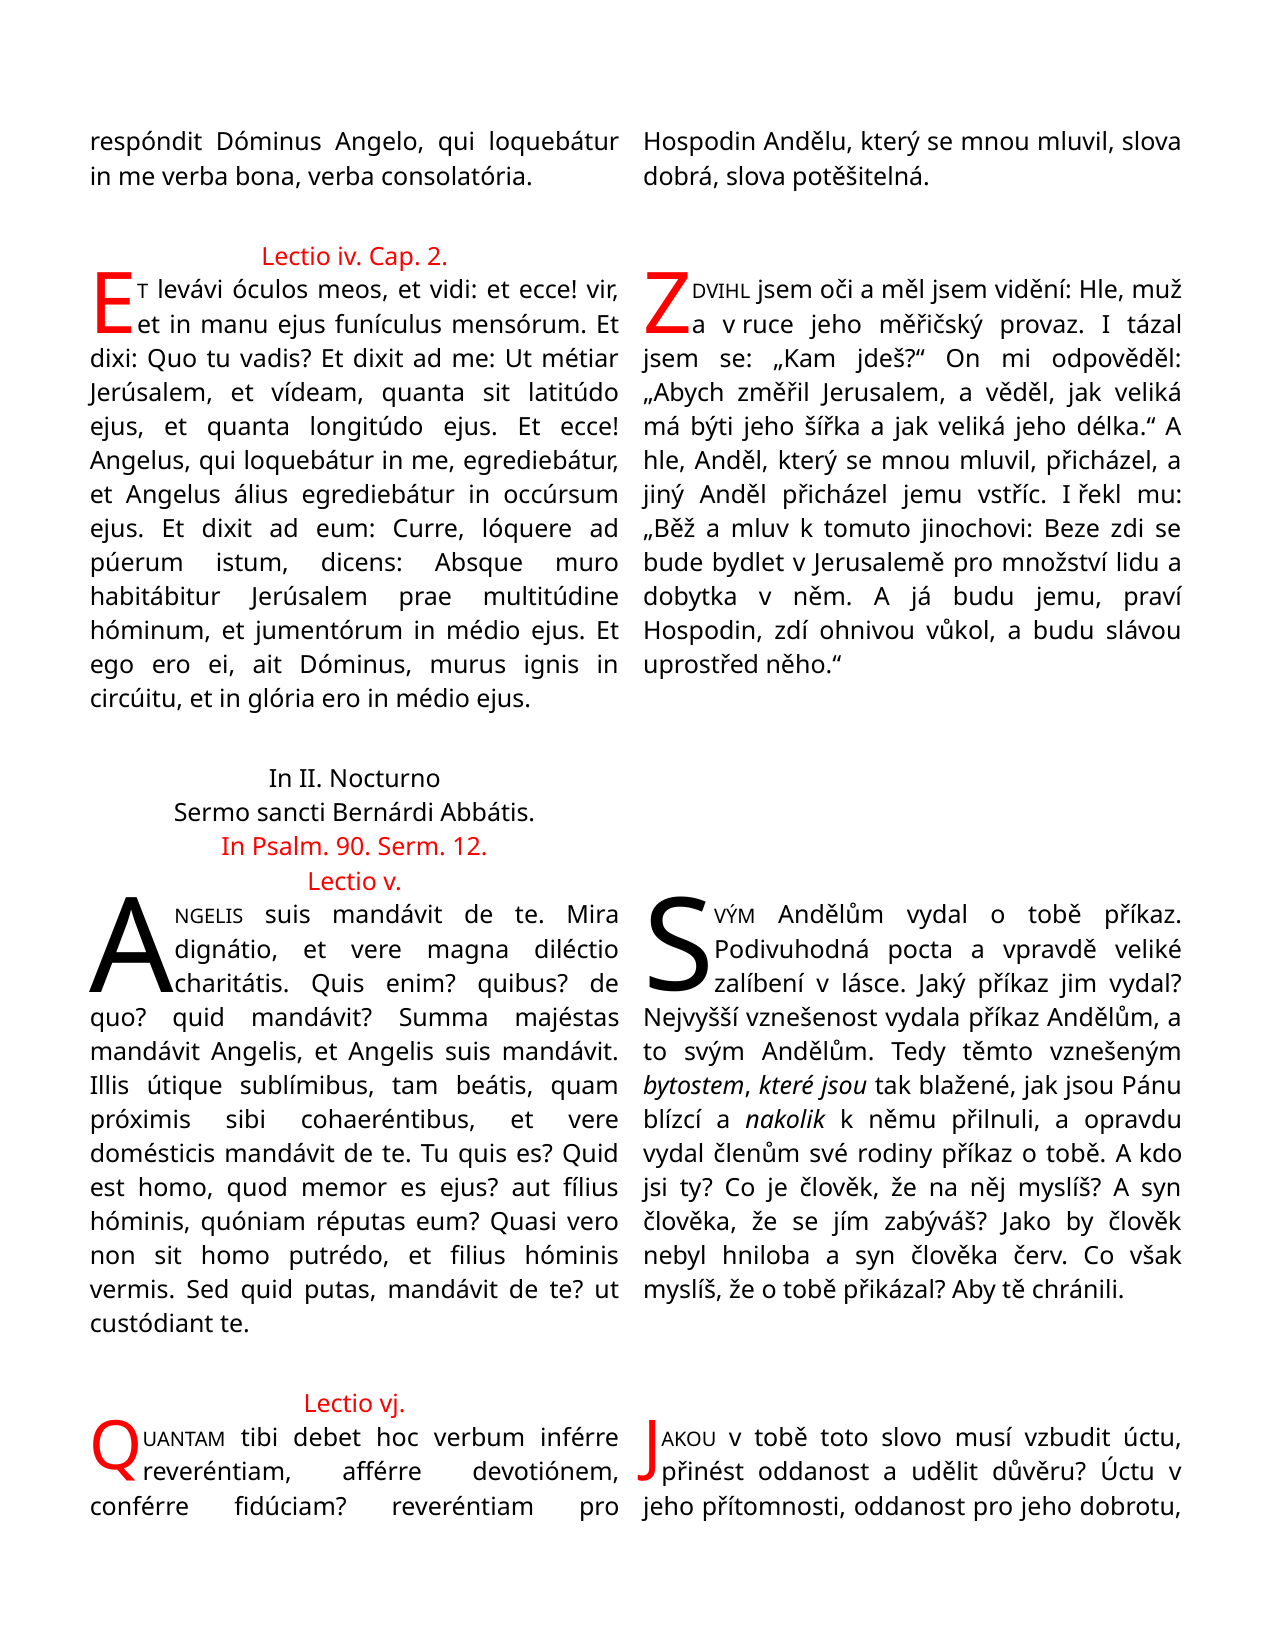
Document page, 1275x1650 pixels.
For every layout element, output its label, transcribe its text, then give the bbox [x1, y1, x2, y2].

table_cell Lectio vj. Quantam tibi debet hoc verbum inférre reveréntiam, afférre devotiónem, conférre fidúciam? reveréntiam pro [78, 1380, 631, 1528]
table_cell Jakou v tobě toto slovo musí vzbudit úctu, přinést oddanost a udělit důvěru? Úctu v jeho přítomnosti, oddanost pro jeho dobrotu, [631, 1380, 1194, 1528]
table_cell respóndit Dóminus Angelo, qui loquebátur in me verba bona, verba consolatória. [78, 118, 631, 232]
table_cell Hospodin Andělu, který se mnou mluvil, slova dobrá, slova potěšitelná. [631, 118, 1194, 232]
table_cell In II. Nocturno Sermo sancti Bernárdi Abbátis. In Psalm. 90. Serm. 12. Lectio v. Angelis suis mandávit de te. Mira dignátio, et vere magna diléctio charitátis. Quis enim? quibus? de quo? quid mandávit? Summa majéstas mandávit Angelis, et Angelis suis mandávit. Illis útique sublímibus, tam beátis, quam próximis sibi cohaeréntibus, et vere domésticis mandávit de te. Tu quis es? Quid est homo, quod memor es ejus? aut fílius hóminis, quóniam réputas eum? Quasi vero non sit homo putrédo, et filius hóminis vermis. Sed quid putas, mandávit de te? ut custódiant te. [78, 755, 631, 1380]
table_cell Zdvihl jsem oči a měl jsem vidění: Hle, muž a v ruce jeho měřičský provaz. I tázal jsem se: „Kam jdeš?“ On mi odpověděl: „Abych změřil Jerusalem, a věděl, jak veliká má býti jeho šířka a jak veliká jeho délka.“ A hle, Anděl, který se mnou mluvil, přicházel, a jiný Anděl přicházel jemu vstříc. I řekl mu: „Běž a mluv k tomuto jinochovi: Beze zdi se bude bydlet v Jerusalemě pro množství lidu a dobytka v něm. A já budu jemu, praví Hospodin, zdí ohnivou vůkol, a budu slávou uprostřed něho.“ [631, 232, 1194, 755]
table_cell Svým Andělům vydal o tobě příkaz. Podivuhodná pocta a vpravdě veliké zalíbení v lásce. Jaký příkaz jim vydal? Nejvyšší vznešenost vydala příkaz Andělům, a to svým Andělům. Tedy těmto vznešeným bytostem, které jsou tak blažené, jak jsou Pánu blízcí a nakolik k němu přilnuli, a opravdu vydal členům své rodiny příkaz o tobě. A kdo jsi ty? Co je člověk, že na něj myslíš? A syn člověka, že se jím zabýváš? Jako by člověk nebyl hniloba a syn člověka červ. Co však myslíš, že o tobě přikázal? Aby tě chránili. [631, 755, 1194, 1380]
table_cell Lectio iv. Cap. 2. Et levávi óculos meos, et vidi: et ecce! vir, et in manu ejus funículus mensórum. Et dixi: Quo tu vadis? Et dixit ad me: Ut métiar Jerúsalem, et vídeam, quanta sit latitúdo ejus, et quanta longitúdo ejus. Et ecce! Angelus, qui loquebátur in me, egrediebátur, et Angelus álius egrediebátur in occúrsum ejus. Et dixit ad eum: Curre, lóquere ad púerum istum, dicens: Absque muro habitábitur Jerúsalem prae multitúdine hóminum, et jumentórum in médio ejus. Et ego ero ei, ait Dóminus, murus ignis in circúitu, et in glória ero in médio ejus. [78, 232, 631, 755]
